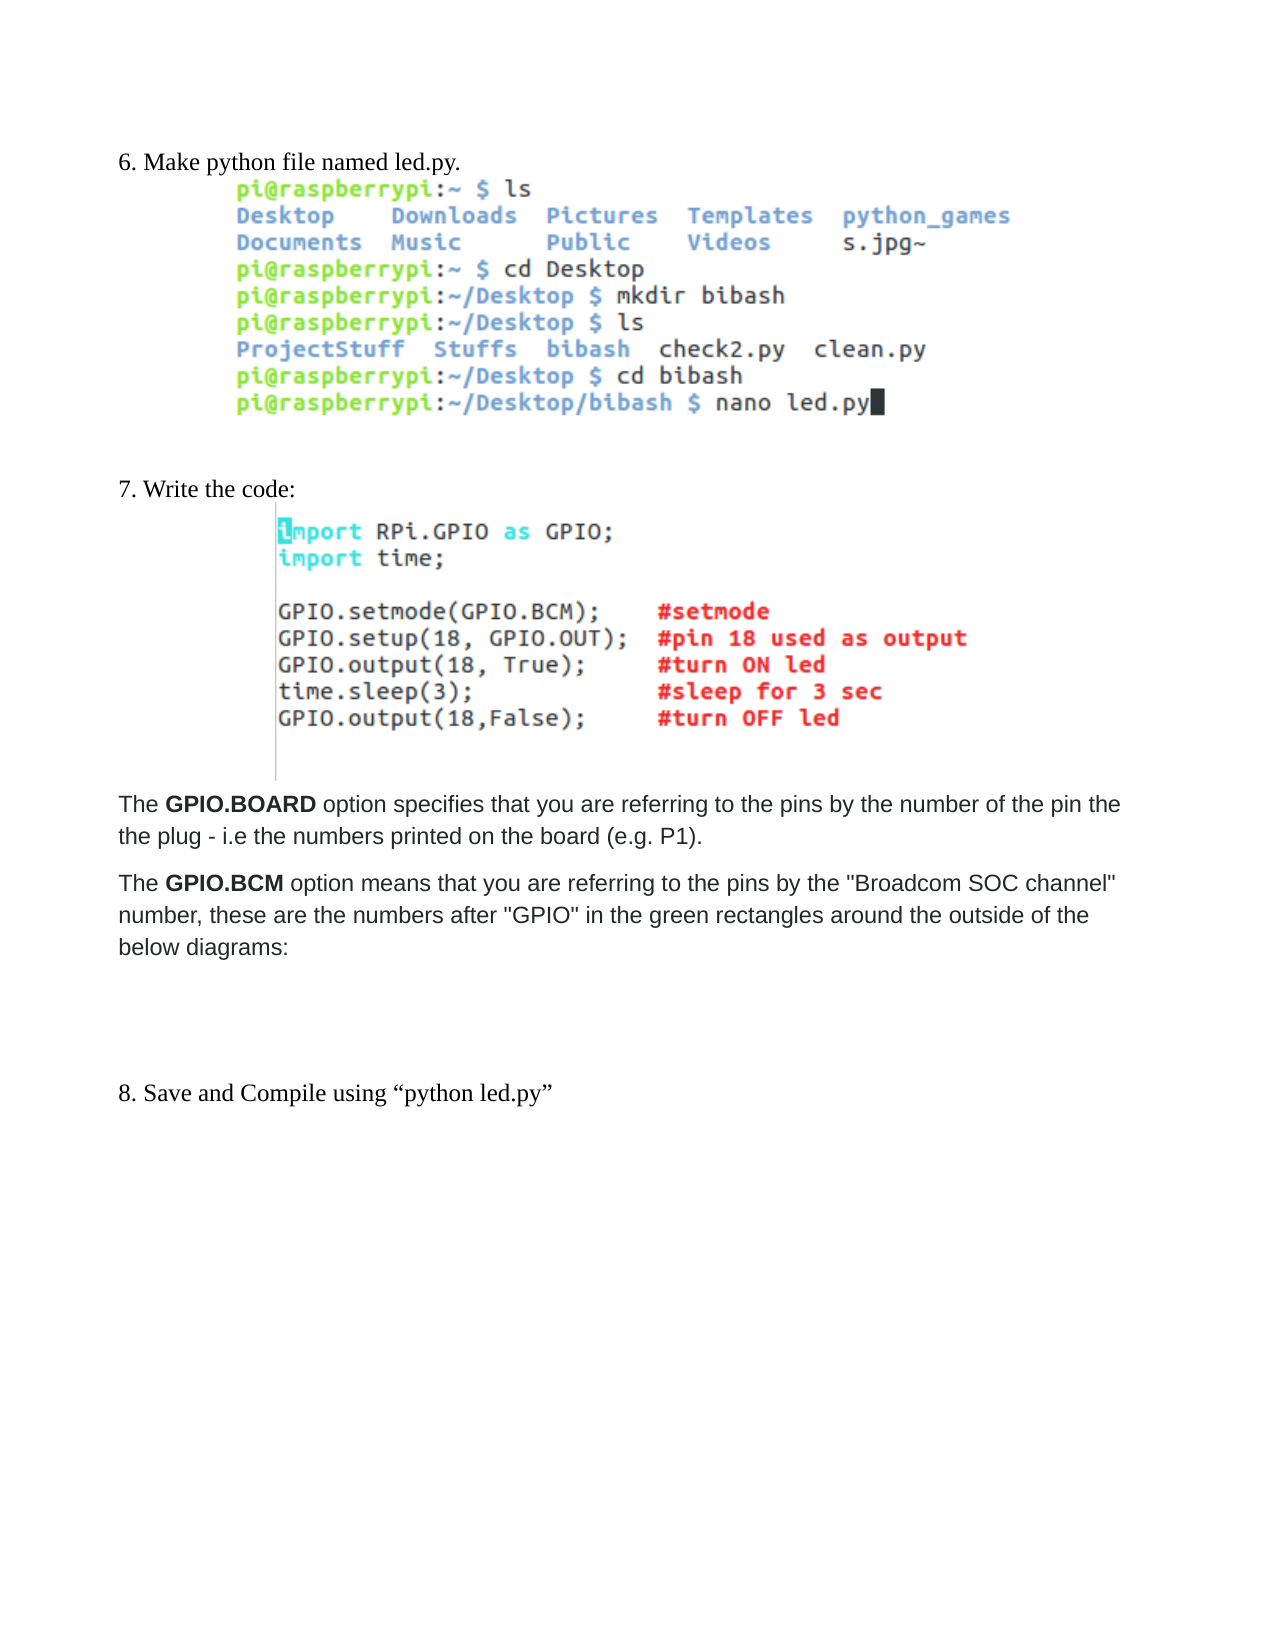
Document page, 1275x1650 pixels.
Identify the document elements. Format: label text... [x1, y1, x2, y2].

text The GPIO.BCM option means that you are referring to the pins by the "Broadcom SOC channel" number, these are the numbers after "GPIO" in the green rectangles around the outside of the below diagrams: [118, 869, 1157, 960]
picture [275, 502, 1001, 781]
text 7. Write the code: [118, 474, 1157, 502]
text The GPIO.BOARD option specifies that you are referring to the pins by the number of the pin the the plug - i.e the numbers printed on the board (e.g. P1). [118, 790, 1157, 849]
picture [236, 175, 1039, 417]
text 8. Save and Compile using “python led.py” [118, 1078, 1157, 1107]
text 6. Make python file named led.py. [118, 147, 1157, 176]
